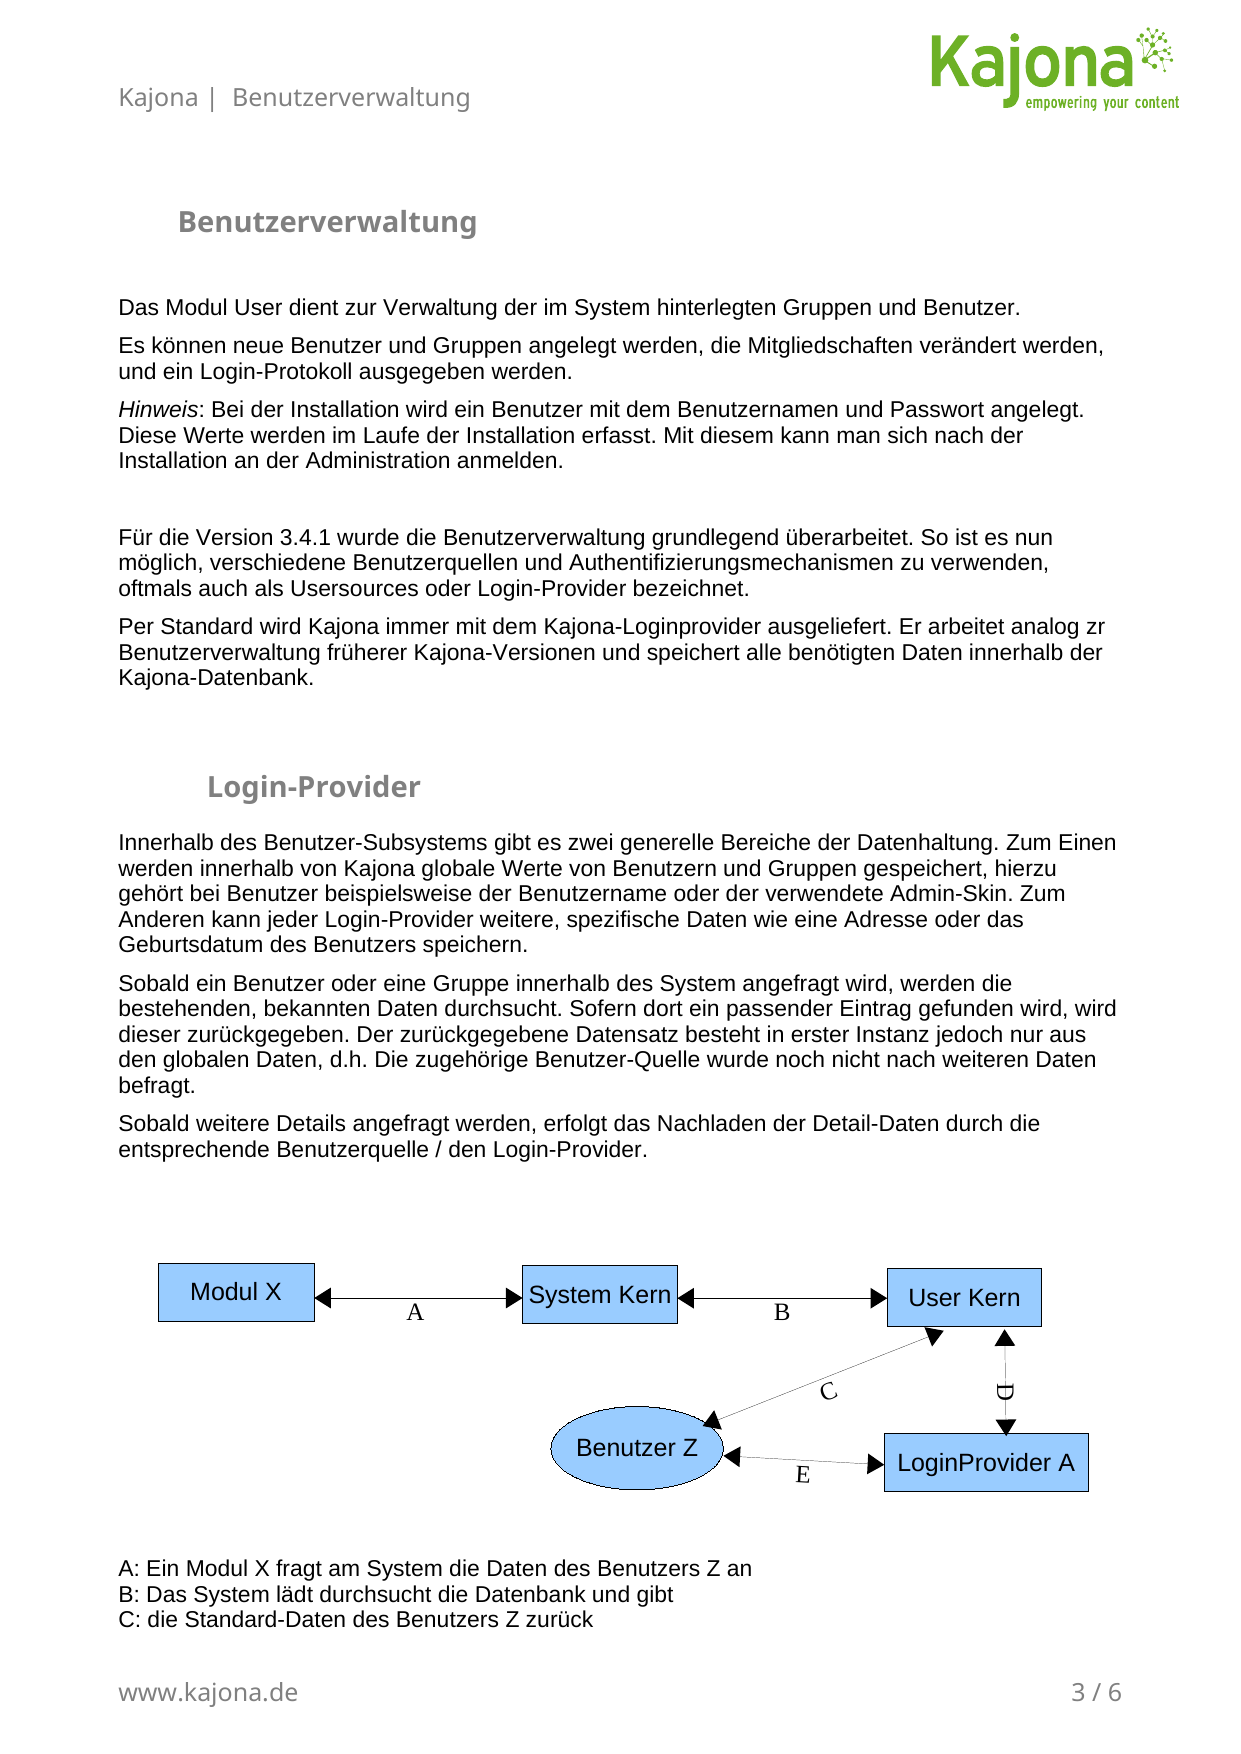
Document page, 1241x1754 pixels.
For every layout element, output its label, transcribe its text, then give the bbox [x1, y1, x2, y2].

text Für die Version 3.4.1 wurde die Benutzerverwaltung grundlegend überarbeitet. So ist es nun möglich, verschiedene Benutzerquellen und Authentifizierungsmechanismen zu verwenden, oftmals auch als Usersources oder Login-Provider bezeichnet. [118, 524, 1122, 601]
subtitle Login-Provider [118, 766, 1122, 806]
text A: Ein Modul X fragt am System die Daten des Benutzers Z an B: Das System lädt durchsucht die Datenbank und gibt C: die Standard-Daten des Benutzers Z zurück [118, 1556, 1122, 1633]
text Das Modul User dient zur Verwaltung der im System hinterlegten Gruppen und Benutzer. [118, 295, 1122, 320]
text Per Standard wird Kajona immer mit dem Kajona-Loginprovider ausgeliefert. Er arbeitet analog zr Benutzerverwaltung früherer Kajona-Versionen und speichert alle benötigten Daten innerhalb der Kajona-Datenbank. [118, 613, 1122, 690]
text Sobald weitere Details angefragt werden, erfolgt das Nachladen der Detail-Daten durch die entsprechende Benutzerquelle / den Login-Provider. [118, 1111, 1122, 1162]
text Sobald ein Benutzer oder eine Gruppe innerhalb des System angefragt wird, werden die bestehenden, bekannten Daten durchsucht. Sofern dort ein passender Eintrag gefunden wird, wird dieser zurückgegeben. Der zurückgegebene Datensatz besteht in erster Instanz jedoch nur aus den globalen Daten, d.h. Die zugehörige Benutzer-Quelle wurde noch nicht nach weiteren Daten befragt. [118, 970, 1122, 1098]
text Innerhalb des Benutzer-Subsystems gibt es zwei generelle Bereiche der Datenhaltung. Zum Einen werden innerhalb von Kajona globale Werte von Benutzern und Gruppen gespeichert, hierzu gehört bei Benutzer beispielsweise der Benutzername oder der verwendete Admin-Skin. Zum Anderen kann jeder Login-Provider weitere, spezifische Daten wie eine Adresse oder das Geburtsdatum des Benutzers speichern. [118, 830, 1122, 958]
text Es können neue Benutzer und Gruppen angelegt werden, die Mitgliedschaften verändert werden, und ein Login-Protokoll ausgegeben werden. [118, 333, 1122, 384]
subtitle Benutzerverwaltung [118, 201, 1122, 241]
text Hinweis: Bei der Installation wird ein Benutzer mit dem Benutzernamen und Passwort angelegt. Diese Werte werden im Laufe der Installation erfasst. Mit diesem kann man sich nach der Installation an der Administration anmelden. [118, 397, 1122, 473]
